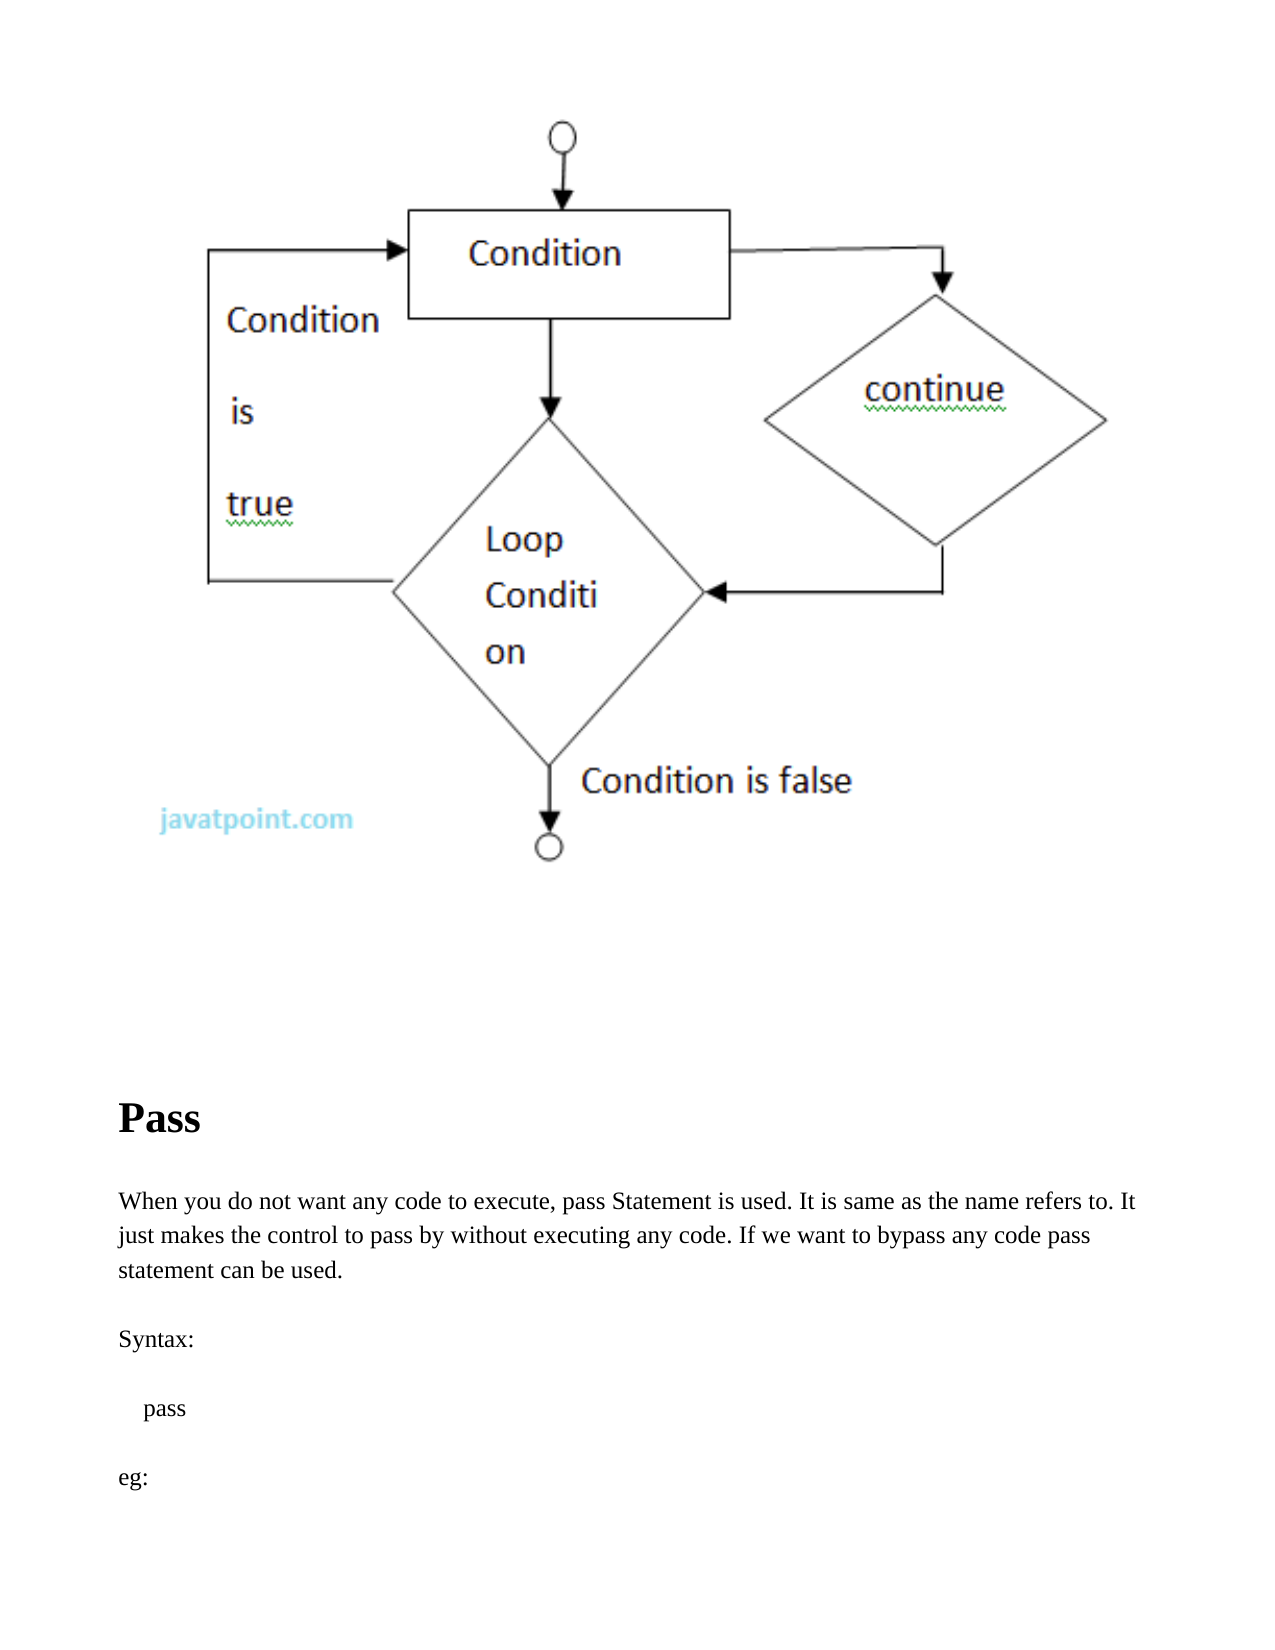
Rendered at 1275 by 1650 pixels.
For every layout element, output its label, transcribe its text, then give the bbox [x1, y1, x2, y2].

text eg: [118, 1462, 1157, 1491]
text pass [118, 1393, 1157, 1422]
text Syntax: [118, 1324, 1157, 1353]
text Pass [118, 1091, 1157, 1141]
picture [137, 118, 1138, 879]
text When you do not want any code to execute, pass Statement is used. It is same as the name refers to. It just makes the control to pass by without executing any code. If we want to bypass any code pass statement can be used. [118, 1186, 1157, 1284]
